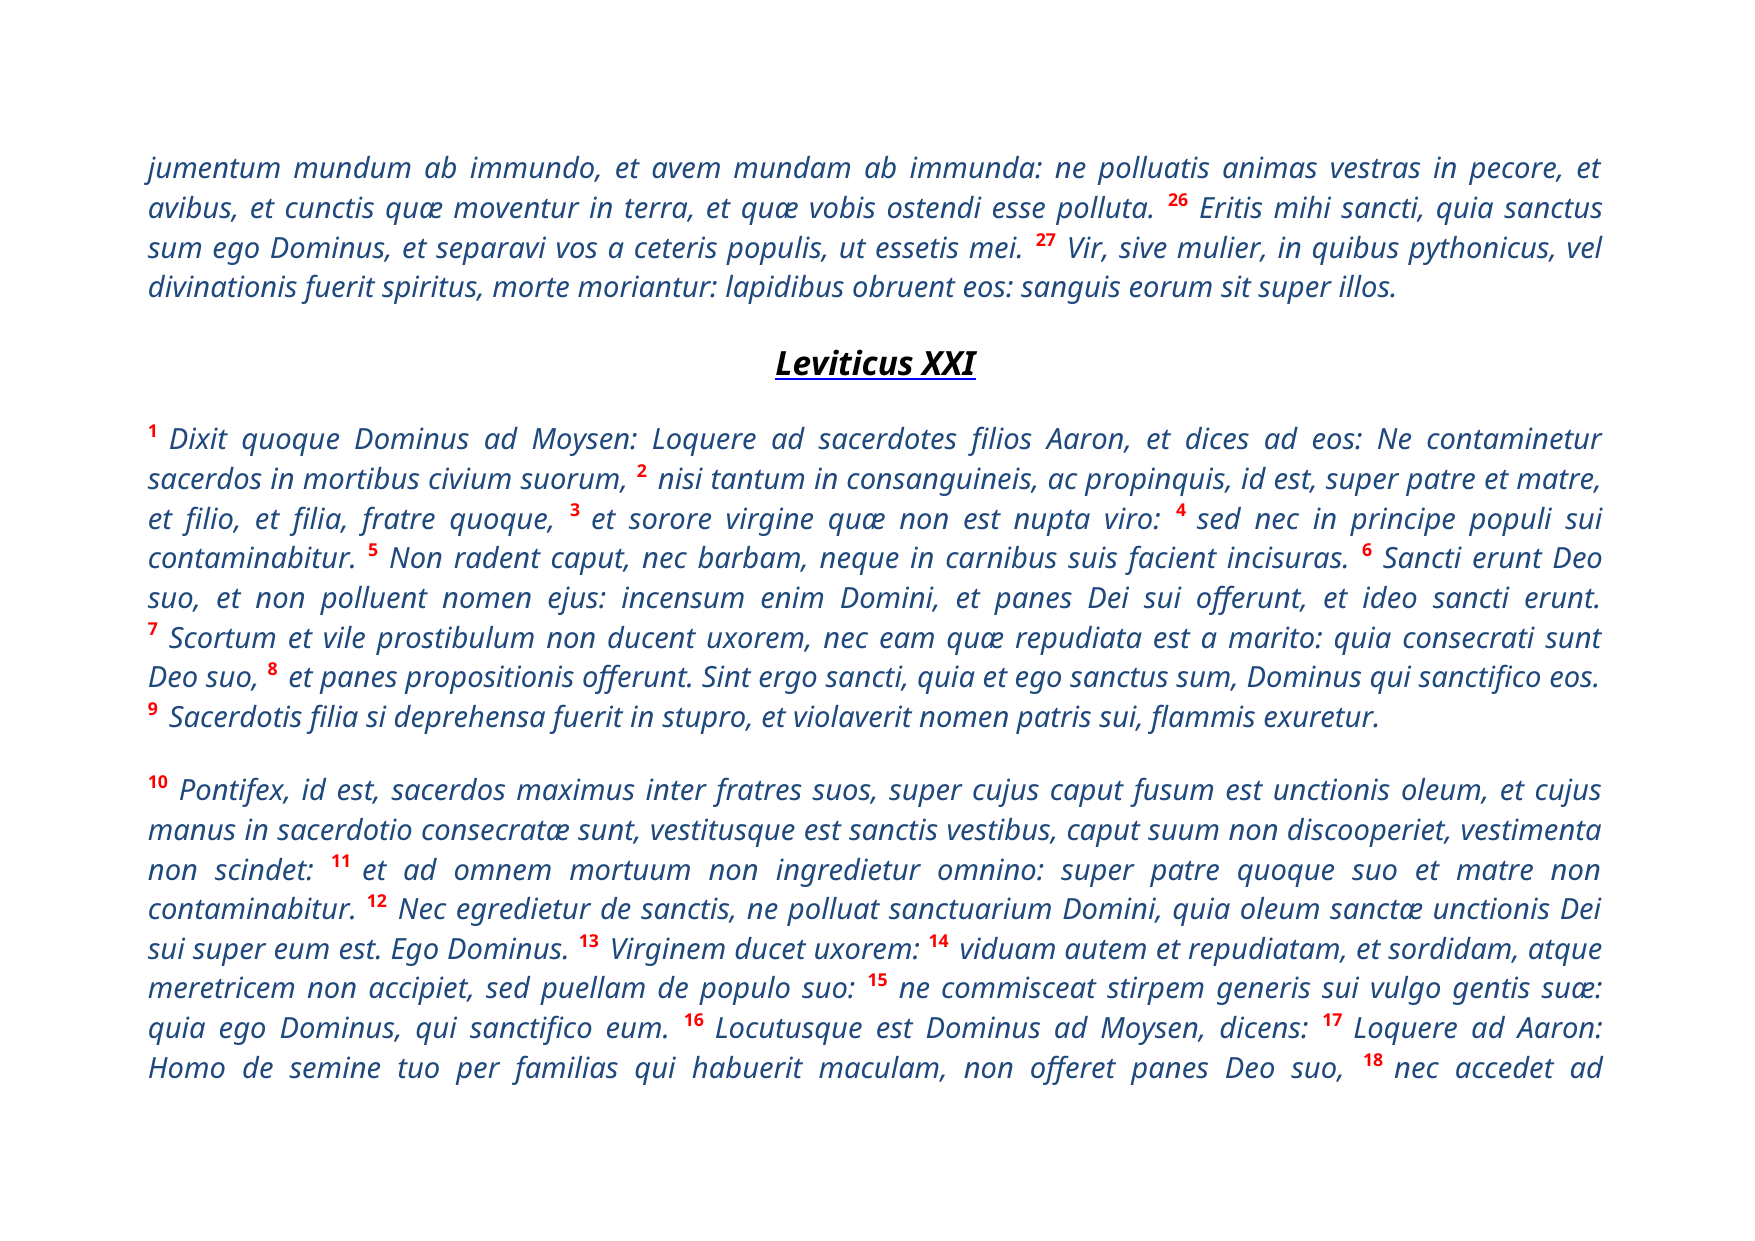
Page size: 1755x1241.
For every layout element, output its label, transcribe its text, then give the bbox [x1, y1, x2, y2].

text jumentum mundum ab immundo, et avem mundam ab immunda: ne polluatis animas vestras in pecore, et avibus, et cunctis quæ moventur in terra, et quæ vobis ostendi esse polluta. 26 Eritis mihi sancti, quia sanctus sum ego Dominus, et separavi vos a ceteris populis, ut essetis mei. 27 Vir, sive mulier, in quibus pythonicus, vel divinationis fuerit spiritus, morte moriantur: lapidibus obruent eos: sanguis eorum sit super illos. [148, 148, 1606, 306]
text Leviticus XXI [148, 340, 1606, 385]
text 1 Dixit quoque Dominus ad Moysen: Loquere ad sacerdotes filios Aaron, et dices ad eos: Ne contaminetur sacerdos in mortibus civium suorum, 2 nisi tantum in consanguineis, ac propinquis, id est, super patre et matre, et filio, et filia, fratre quoque, 3 et sorore virgine quæ non est nupta viro: 4 sed nec in principe populi sui contaminabitur. 5 Non radent caput, nec barbam, neque in carnibus suis facient incisuras. 6 Sancti erunt Deo suo, et non polluent nomen ejus: incensum enim Domini, et panes Dei sui offerunt, et ideo sancti erunt. 7 Scortum et vile prostibulum non ducent uxorem, nec eam quæ repudiata est a marito: quia consecrati sunt Deo suo, 8 et panes propositionis offerunt. Sint ergo sancti, quia et ego sanctus sum, Dominus qui sanctifico eos. 9 Sacerdotis filia si deprehensa fuerit in stupro, et violaverit nomen patris sui, flammis exuretur. [148, 418, 1606, 736]
text 10 Pontifex, id est, sacerdos maximus inter fratres suos, super cujus caput fusum est unctionis oleum, et cujus manus in sacerdotio consecratæ sunt, vestitusque est sanctis vestibus, caput suum non discooperiet, vestimenta non scindet: 11 et ad omnem mortuum non ingredietur omnino: super patre quoque suo et matre non contaminabitur. 12 Nec egredietur de sanctis, ne polluat sanctuarium Domini, quia oleum sanctæ unctionis Dei sui super eum est. Ego Dominus. 13 Virginem ducet uxorem: 14 viduam autem et repudiatam, et sordidam, atque meretricem non accipiet, sed puellam de populo suo: 15 ne commisceat stirpem generis sui vulgo gentis suæ: quia ego Dominus, qui sanctifico eum. 16 Locutusque est Dominus ad Moysen, dicens: 17 Loquere ad Aaron: Homo de semine tuo per familias qui habuerit maculam, non offeret panes Deo suo, 18 nec accedet ad [148, 769, 1606, 1087]
